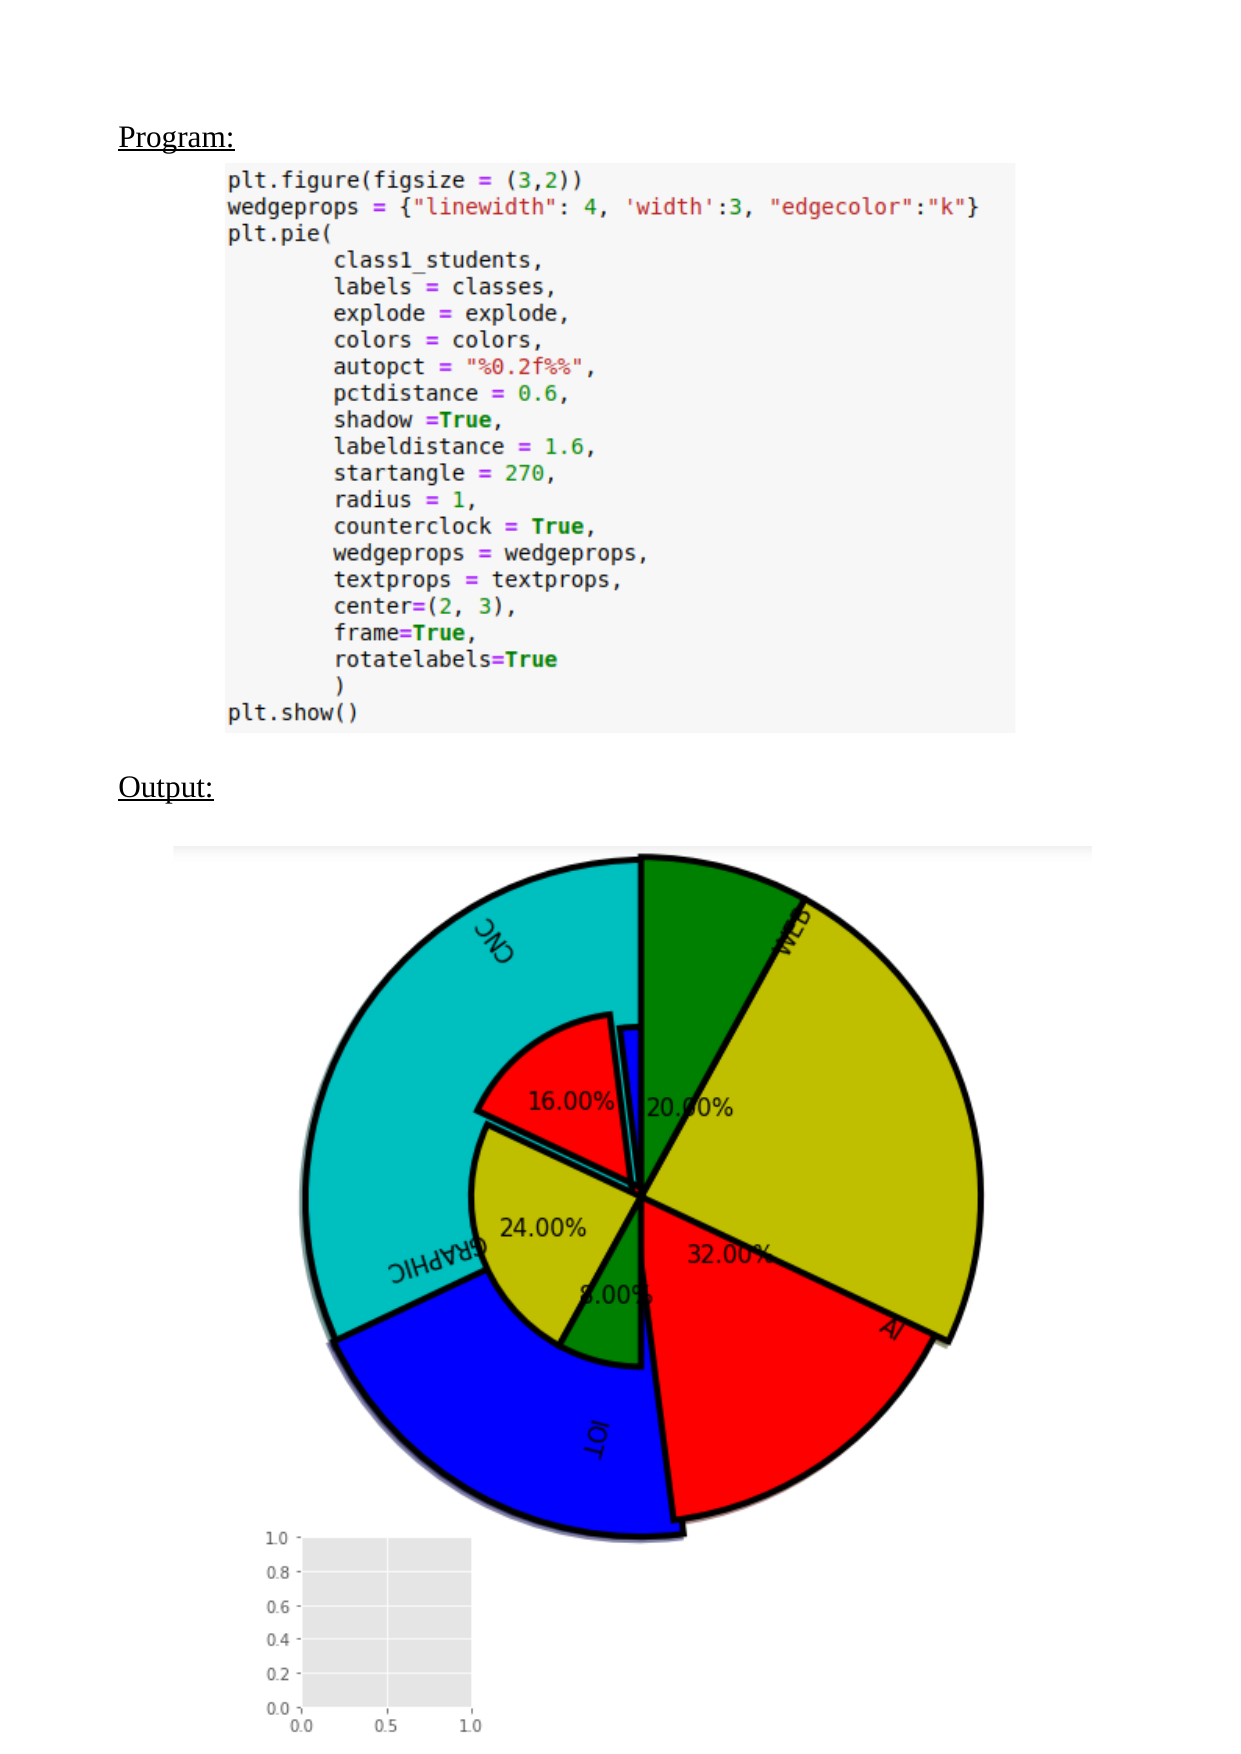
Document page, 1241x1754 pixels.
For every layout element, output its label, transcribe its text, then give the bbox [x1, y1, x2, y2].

picture [224, 163, 1016, 733]
text Output: [118, 768, 1122, 804]
text Program: [118, 118, 1122, 154]
picture [173, 846, 1092, 1754]
